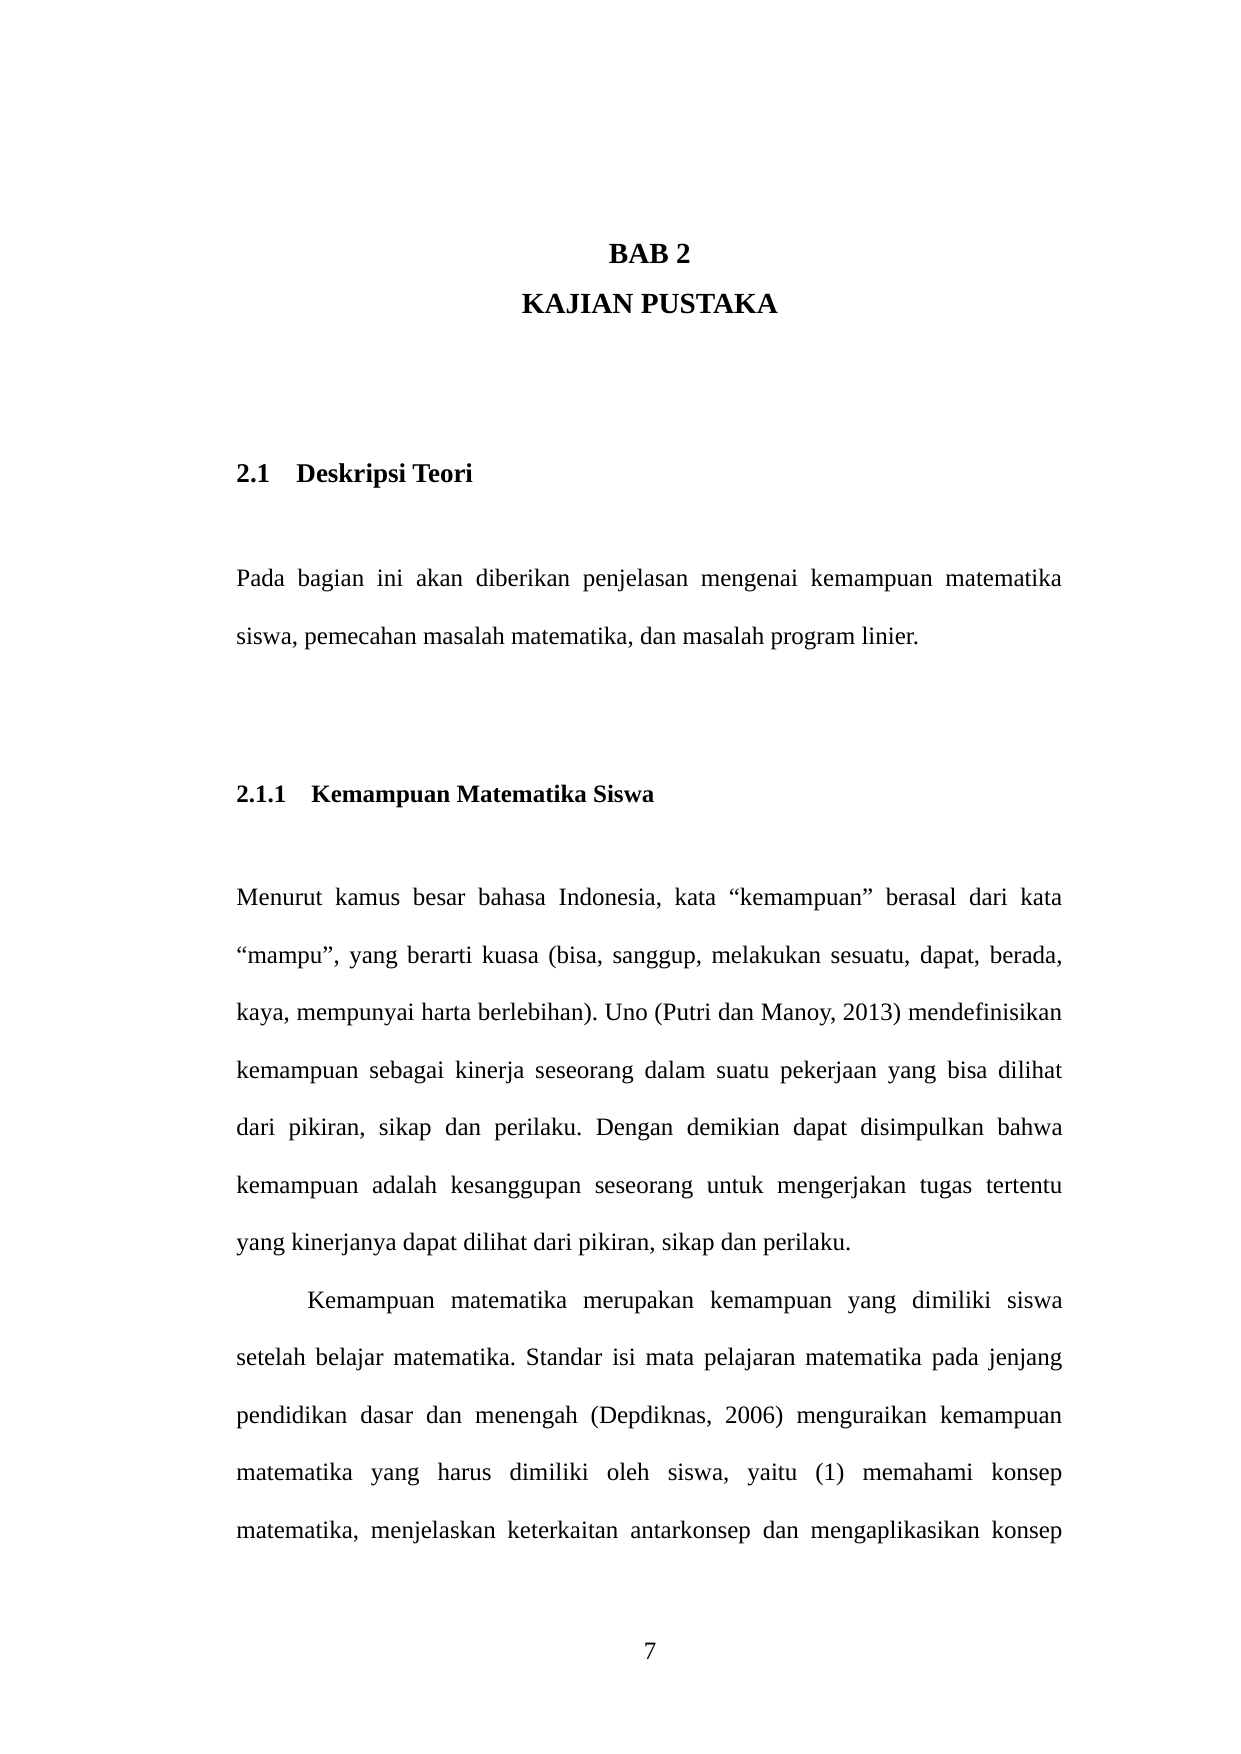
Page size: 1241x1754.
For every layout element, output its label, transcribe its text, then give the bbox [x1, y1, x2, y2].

subtitle Deskripsi Teori [236, 457, 1063, 488]
text Kemampuan matematika merupakan kemampuan yang dimiliki siswa setelah belajar matematika. Standar isi mata pelajaran matematika pada jenjang pendidikan dasar dan menengah (Depdiknas, 2006) menguraikan kemampuan matematika yang harus dimiliki oleh siswa, yaitu (1) memahami konsep matematika, menjelaskan keterkaitan antarkonsep dan mengaplikasikan konsep [236, 1285, 1063, 1543]
subtitle KAJIAN PUSTAKA [236, 236, 1063, 320]
text Menurut kamus besar bahasa Indonesia, kata “kemampuan” berasal dari kata “mampu”, yang berarti kuasa (bisa, sanggup, melakukan sesuatu, dapat, berada, kaya, mempunyai harta berlebihan). Uno (Putri dan Manoy, 2013) mendefinisikan kemampuan sebagai kinerja seseorang dalam suatu pekerjaan yang bisa dilihat dari pikiran, sikap dan perilaku. Dengan demikian dapat disimpulkan bahwa kemampuan adalah kesanggupan seseorang untuk mengerjakan tugas tertentu yang kinerjanya dapat dilihat dari pikiran, sikap dan perilaku. [236, 882, 1063, 1256]
text Pada bagian ini akan diberikan penjelasan mengenai kemampuan matematika siswa, pemecahan masalah matematika, dan masalah program linier. [236, 563, 1063, 650]
subtitle Kemampuan Matematika Siswa [236, 779, 1063, 808]
